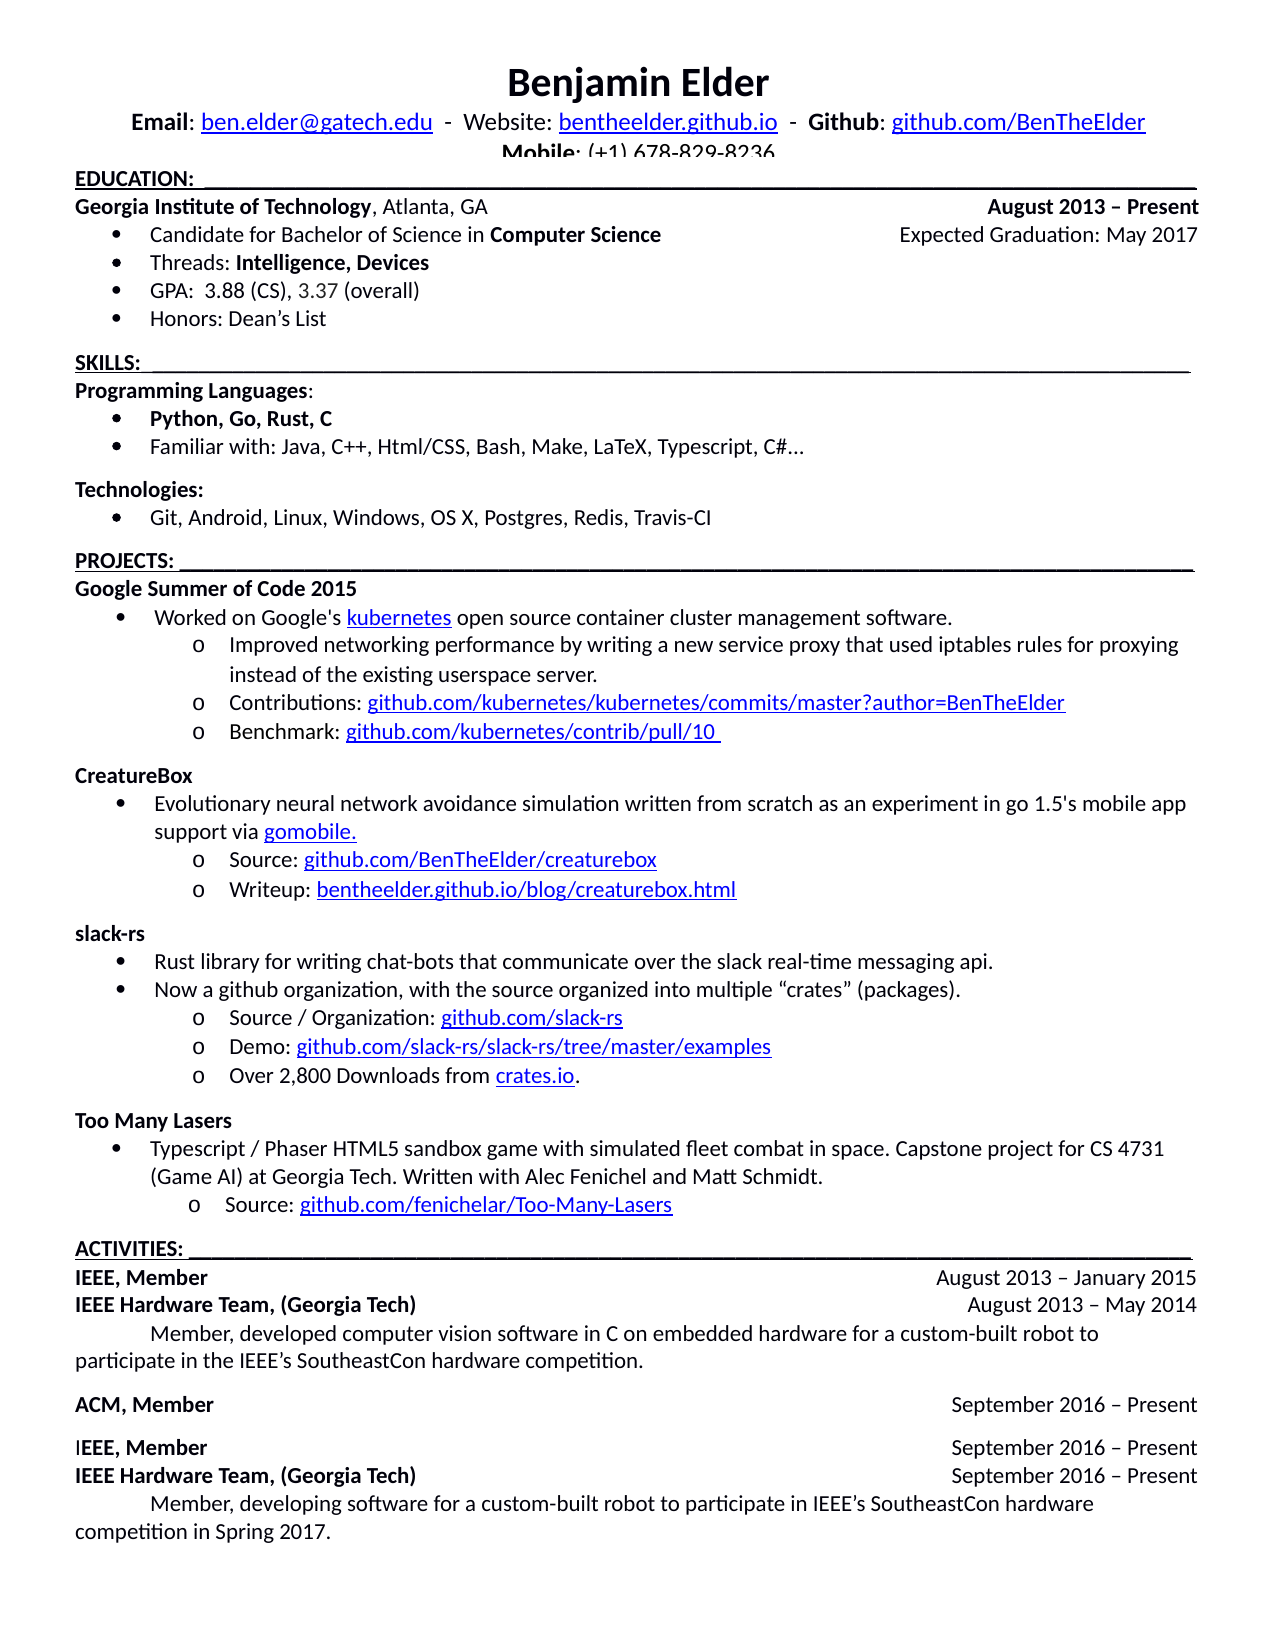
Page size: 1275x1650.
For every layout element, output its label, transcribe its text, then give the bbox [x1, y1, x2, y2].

list Contributions: github.com/kubernetes/kubernetes/commits/master?author=BenTheElder [192, 688, 1200, 717]
list Candidate for Bachelor of Science in Computer Science Expected Graduation: May 2017 [112, 220, 1200, 248]
list Source: github.com/BenTheElder/creaturebox [192, 846, 1200, 875]
list Mobile: (+1) 678-829-8236 [96, 137, 1180, 157]
list IEEE, Member August 2013 – January 2015 [75, 1263, 1200, 1291]
text ACM, Member September 2016 – Present [75, 1390, 1200, 1418]
text Technologies: [75, 475, 1200, 503]
list Rust library for writing chat-bots that communicate over the slack real-time messaging api. [117, 947, 1200, 975]
list Honors: Dean’s List [112, 304, 1200, 332]
text Too Many Lasers [75, 1106, 1200, 1134]
list Worked on Google's kubernetes open source container cluster management software. [117, 603, 1200, 631]
text CreatureBox [75, 761, 1200, 789]
subtitle Member, developing software for a custom-built robot to participate in IEEE’s SoutheastCon hardware competition in Spring 2017. [75, 1489, 1200, 1545]
list Now a github organization, with the source organized into multiple “crates” (packages). [117, 975, 1200, 1003]
subtitle SKILLS:____________________________________________________________________________________________ [75, 348, 1200, 376]
subtitle Member, developed computer vision software in C on embedded hardware for a custom-built robot to participate in the IEEE’s SoutheastCon hardware competition. [75, 1319, 1200, 1375]
text Google Summer of Code 2015 [75, 574, 1200, 603]
list Demo: github.com/slack-rs/slack-rs/tree/master/examples [192, 1032, 1200, 1062]
text slack-rs [75, 919, 1200, 947]
list Source / Organization: github.com/slack-rs [192, 1003, 1200, 1032]
list Writeup: bentheelder.github.io/blog/creaturebox.html [192, 875, 1200, 904]
list Over 2,800 Downloads from crates.io. [192, 1062, 1200, 1091]
subtitle IEEE Hardware Team, (Georgia Tech) September 2016 – Present [75, 1461, 1200, 1489]
text IEEE, Member September 2016 – Present [75, 1433, 1200, 1461]
subtitle Georgia Institute of Technology, Atlanta, GA August 2013 – Present [75, 192, 1200, 220]
subtitle EDUCATION: _______________________________________________________________________________________ [75, 104, 1200, 192]
list Familiar with: Java, C++, Html/CSS, Bash, Make, LaTeX, Typescript, C#... [112, 432, 1200, 460]
list Typescript / Phaser HTML5 sandbox game with simulated fleet combat in space. Capstone project for CS 4731 (Game AI) at Georgia Tech. Written with Alec Fenichel and Matt Schmidt. [112, 1134, 1200, 1190]
list Benchmark: github.com/kubernetes/contrib/pull/10 [192, 717, 1200, 746]
list Email: ben.elder@gatech.edu - Website: bentheelder.github.io - Github: github.com/BenTheElder [96, 106, 1180, 137]
list Python, Go, Rust, C [112, 404, 1200, 432]
subtitle PROJECTS: _________________________________________________________________________________________ [75, 547, 1200, 574]
list Evolutionary neural network avoidance simulation written from scratch as an experiment in go 1.5's mobile app support via gomobile. [117, 789, 1200, 846]
subtitle ACTIVITIES: ________________________________________________________________________________________ [75, 1234, 1200, 1263]
subtitle IEEE Hardware Team, (Georgia Tech) August 2013 – May 2014 [75, 1291, 1200, 1319]
text Programming Languages: [75, 376, 1200, 404]
list Improved networking performance by writing a new service proxy that used iptables rules for proxying instead of the existing userspace server. [192, 631, 1200, 688]
list Threads: Intelligence, Devices [112, 248, 1200, 276]
list Git, Android, Linux, Windows, OS X, Postgres, Redis, Travis-CI [112, 503, 1200, 531]
list Source: github.com/fenichelar/Too-Many-Lasers [187, 1190, 1200, 1219]
list GPA: 3.88 (CS), 3.37 (overall) [112, 276, 1200, 304]
list Benjamin Elder [96, 56, 1180, 106]
